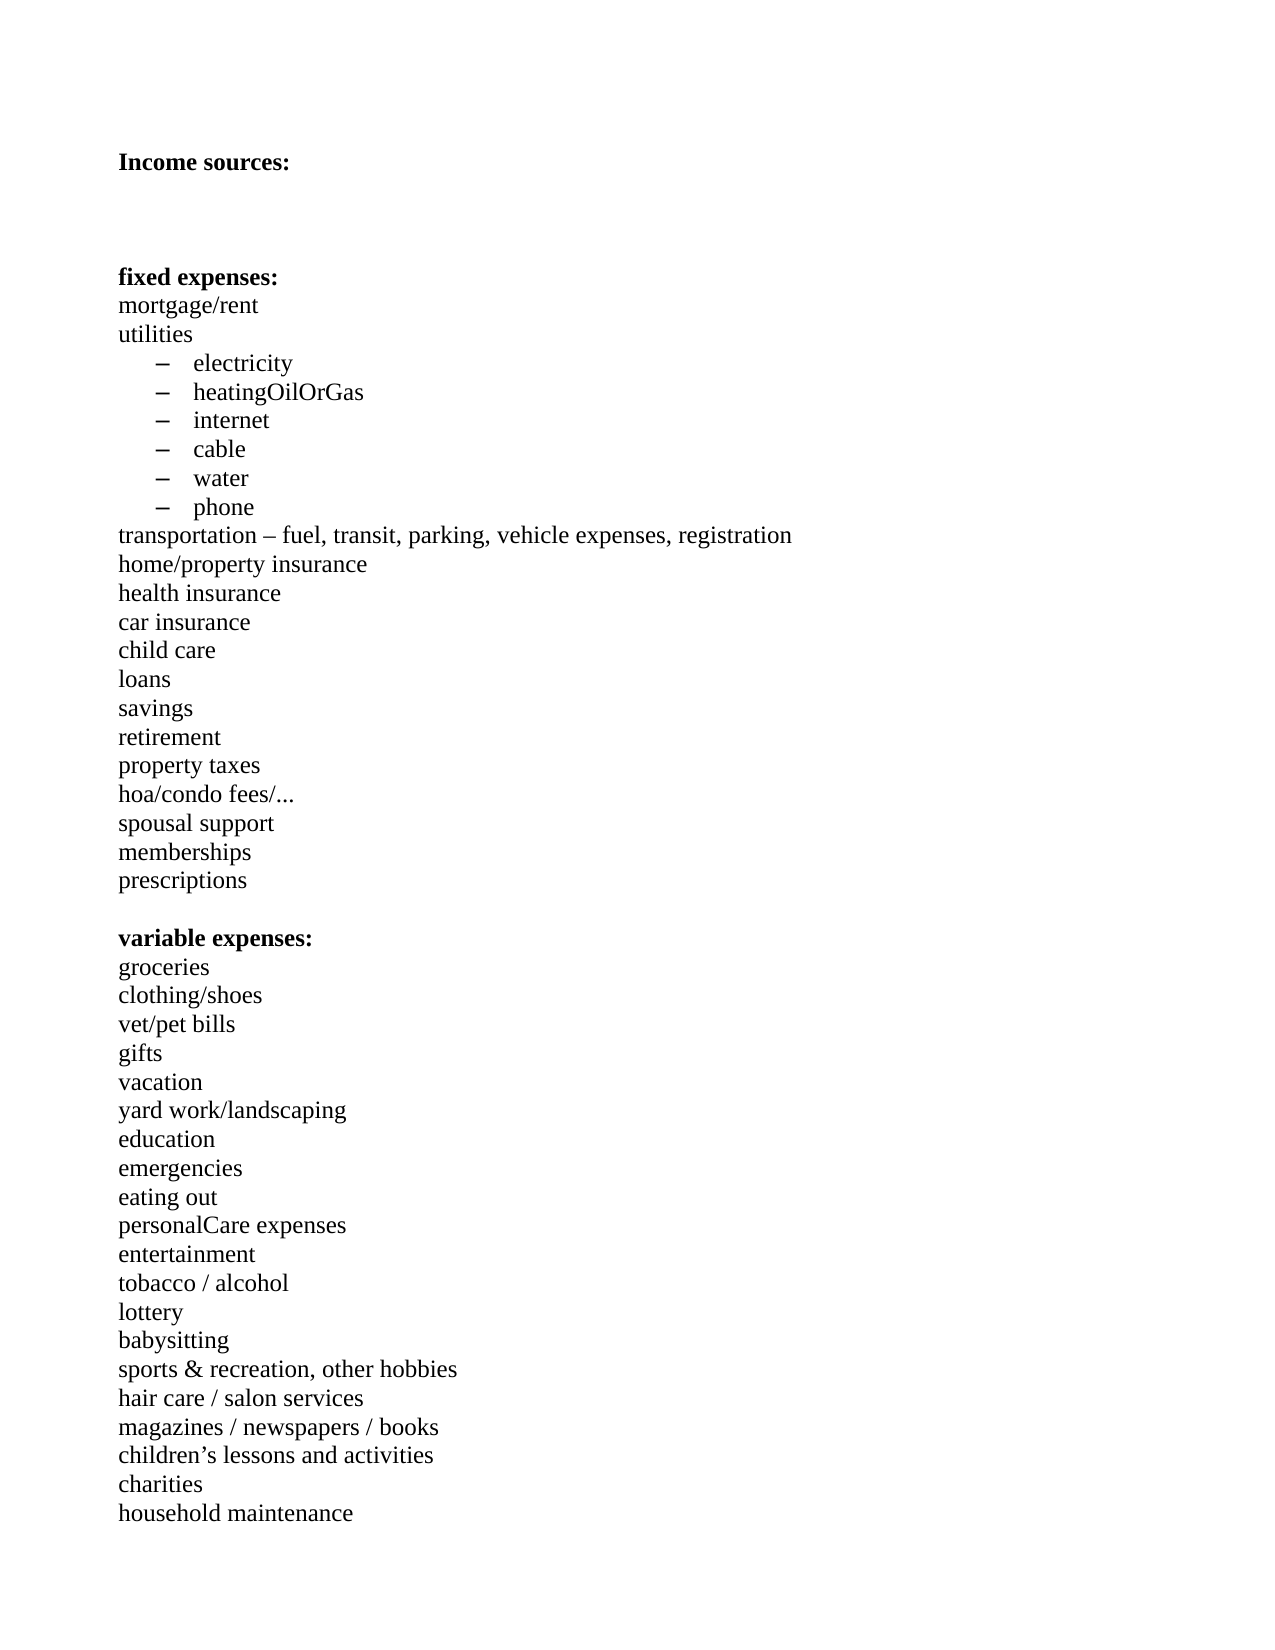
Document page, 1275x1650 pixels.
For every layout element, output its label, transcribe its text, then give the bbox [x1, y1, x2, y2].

text education [118, 1124, 1157, 1153]
text babysitting [118, 1326, 1157, 1354]
list electricity [156, 348, 1157, 377]
list cable [156, 434, 1157, 463]
text transportation – fuel, transit, parking, vehicle expenses, registration [118, 521, 1157, 549]
text prescriptions [118, 866, 1157, 894]
text variable expenses: [118, 923, 1157, 952]
text children’s lessons and activities [118, 1441, 1157, 1469]
text mortgage/rent [118, 291, 1157, 319]
text yard work/landscaping [118, 1096, 1157, 1124]
text home/property insurance [118, 549, 1157, 578]
text tobacco / alcohol [118, 1268, 1157, 1297]
list water [156, 463, 1157, 492]
text utilities [118, 319, 1157, 348]
list heatingOilOrGas [156, 377, 1157, 406]
text hair care / salon services [118, 1383, 1157, 1412]
text car insurance [118, 607, 1157, 636]
text fixed expenses: [118, 262, 1157, 291]
text entertainment [118, 1239, 1157, 1268]
text eating out [118, 1182, 1157, 1211]
text loans [118, 664, 1157, 693]
text magazines / newspapers / books [118, 1412, 1157, 1441]
text memberships [118, 837, 1157, 866]
text retirement [118, 722, 1157, 751]
text charities [118, 1469, 1157, 1498]
text personalCare expenses [118, 1211, 1157, 1239]
list phone [156, 492, 1157, 521]
list internet [156, 406, 1157, 434]
text property taxes [118, 751, 1157, 779]
text health insurance [118, 578, 1157, 607]
text vet/pet bills [118, 1009, 1157, 1038]
text sports & recreation, other hobbies [118, 1354, 1157, 1383]
text lottery [118, 1297, 1157, 1326]
text vacation [118, 1067, 1157, 1096]
text gifts [118, 1038, 1157, 1067]
text emergencies [118, 1153, 1157, 1182]
text clothing/shoes [118, 981, 1157, 1009]
text household maintenance [118, 1498, 1157, 1527]
text savings [118, 693, 1157, 722]
text child care [118, 636, 1157, 664]
text spousal support [118, 808, 1157, 837]
text Income sources: [118, 147, 1157, 176]
text hoa/condo fees/... [118, 779, 1157, 808]
text groceries [118, 952, 1157, 981]
